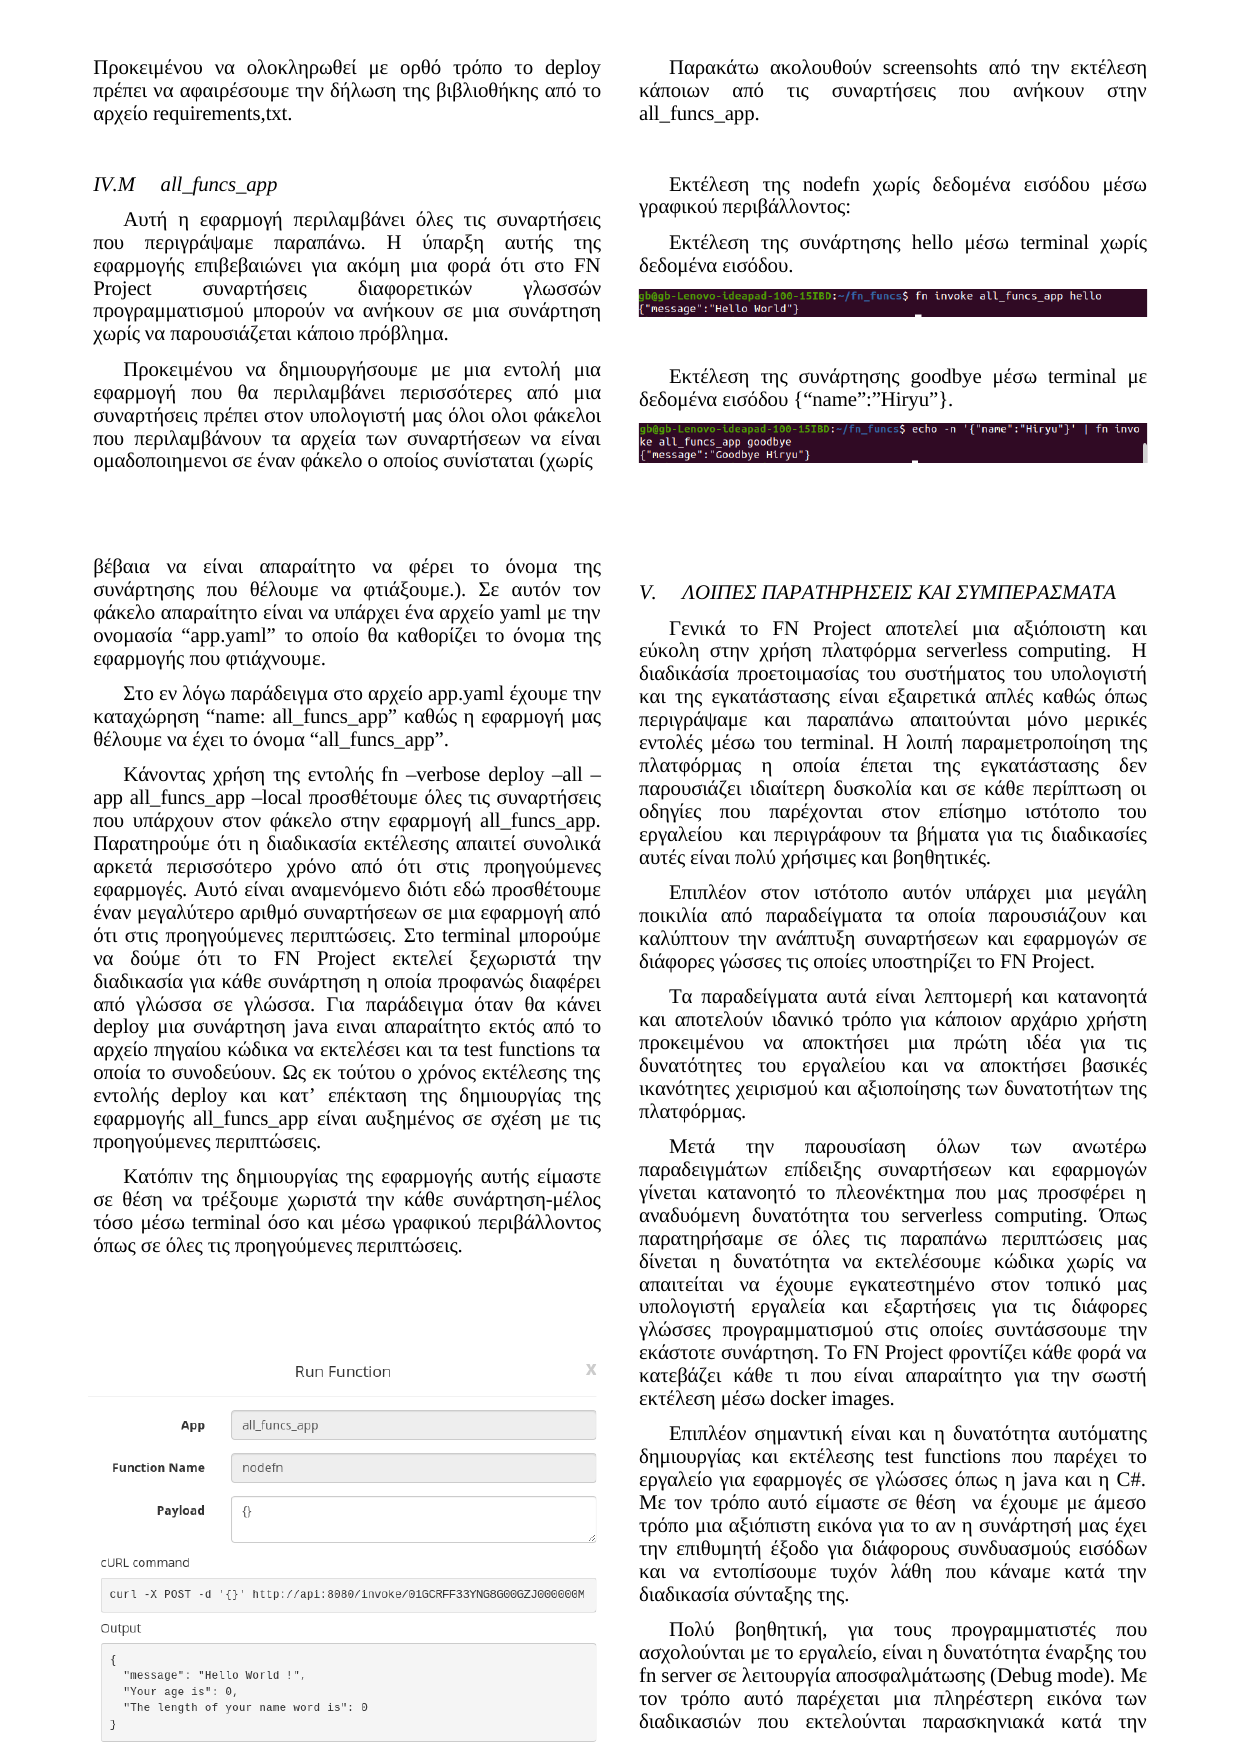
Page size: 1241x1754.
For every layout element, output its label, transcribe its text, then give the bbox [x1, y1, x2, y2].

text Προκειμένου να δημιουργήσουμε με μια εντολή μια εφαρμογή που θα περιλαμβάνει περισσότερες από μια συναρτήσεις πρέπει στον υπολογιστή μας όλοι ολοι φάκελοι που περιλαμβάνουν τα αρχεία των συναρτήσεων να είναι ομαδοποιημενοι σε έναν φάκελο ο οποίος συνίσταται (χωρίς [93, 358, 601, 472]
text Τα παραδείγματα αυτά είναι λεπτομερή και κατανοητά και αποτελούν ιδανικό τρόπο για κάποιον αρχάριο χρήστη προκειμένου να αποκτήσει μια πρώτη ιδέα για τις δυνατότητες του εργαλείου και να αποκτήσει βασικές ικανότητες χειρισμού και αξιοποίησης των δυνατοτήτων της πλατφόρμας. [639, 985, 1147, 1123]
text βέβαια να είναι απαραίτητο να φέρει το όνομα της συνάρτησης που θέλουμε να φτιάξουμε.). Σε αυτόν τον φάκελο απαραίτητο είναι να υπάρχει ένα αρχείο yaml με την ονομασία “app.yaml” το οποίο θα καθορίζει το όνομα της εφαρμογής που φτιάχνουμε. [93, 556, 601, 670]
text Εκτέλεση της συνάρτησης goodbye μέσω terminal με δεδομένα εισόδου {“name”:”Hiryu”}. [639, 365, 1147, 411]
text Επιπλέον στον ιστότοπο αυτόν υπάρχει μια μεγάλη ποικιλία από παραδείγματα τα οποία παρουσιάζουν και καλύπτουν την ανάπτυξη συναρτήσεων και εφαρμογών σε διάφορες γώσσες τις οποίες υποστηρίζει το FN Project. [639, 881, 1147, 973]
picture [638, 289, 1148, 317]
picture [638, 423, 1148, 463]
text Εκτέλεση της συνάρτησης hello μέσω terminal χωρίς δεδομένα εισόδου. [639, 231, 1147, 277]
text Γενικά το FN Project αποτελεί μια αξιόποιστη και εύκολη στην χρήση πλατφόρμα serverless computing. Η διαδικάσία προετοιμασίας του συστήματος του υπολογιστή και της εγκατάστασης είναι εξαιρετικά απλές καθώς όπως περιγράψαμε και παραπάνω απαιτούνται μόνο μερικές εντολές μέσω του terminal. Η λοιπή παραμετροποίηση της πλατφόρμας η οποία έπεται της εγκατάστασης δεν παρουσιάζει ιδιαίτερη δυσκολία και σε κάθε περίπτωση οι οδηγίες που παρέχονται στον επίσημο ιστότοπο του εργαλείου και περιγράφουν τα βήματα για τις διαδικασίες αυτές είναι πολύ χρήσιμες και βοηθητικές. [639, 617, 1147, 869]
text Αυτή η εφαρμογή περιλαμβάνει όλες τις συναρτήσεις που περιγράψαμε παραπάνω. Η ύπαρξη αυτής της εφαρμογής επιβεβαιώνει για ακόμη μια φορά ότι στο FN Project συναρτήσεις διαφορετικών γλωσσών προγραμματισμού μπορούν να ανήκουν σε μια συνάρτηση χωρίς να παρουσιάζεται κάποιο πρόβλημα. [93, 208, 601, 345]
text Κατόπιν της δημιουργίας της εφαρμογής αυτής είμαστε σε θέση να τρέξουμε χωριστά την κάθε συνάρτηση-μέλος τόσο μέσω terminal όσο και μέσω γραφικού περιβάλλοντος όπως σε όλες τις προηγούμενες περιπτώσεις. [93, 1166, 601, 1257]
text Εκτέλεση της nodefn χωρίς δεδομένα εισόδου μέσω γραφικού περιβάλλοντος: [639, 173, 1147, 218]
text Παρακάτω ακολουθούν screensohts από την εκτέλεση κάποιων από τις συναρτήσεις που ανήκουν στην all_funcs_app. [639, 56, 1147, 125]
text Κάνοντας χρήση της εντολής fn –verbose deploy –all –app all_funcs_app –local προσθέτουμε όλες τις συναρτήσεις που υπάρχουν στον φάκελο στην εφαρμογή all_funcs_app. Παρατηρούμε ότι η διαδικασία εκτέλεσης απαιτεί συνολικά αρκετά περισσότερο χρόνο από ότι στις προηγούμενες εφαρμογές. Αυτό είναι αναμενόμενο διότι εδώ προσθέτουμε έναν μεγαλύτερο αριθμό συναρτήσεων σε μια εφαρμογή από ότι στις προηγούμενες περιπτώσεις. Στο terminal μπορούμε να δούμε ότι το FN Project εκτελεί ξεχωριστά την διαδικασία για κάθε συνάρτηση η οποία προφανώς διαφέρει από γλώσσα σε γλώσσα. Για παράδειγμα όταν θα κάνει deploy μια συνάρτηση java ειναι απαραίτητο εκτός από το αρχείο πηγαίου κώδικα να εκτελέσει και τα test functions τα οποία το συνοδεύουν. Ως εκ τούτου ο χρόνος εκτέλεσης της εντολής deploy και κατ’ επέκταση της δημιουργίας της εφαρμογής all_funcs_app είναι αυξημένος σε σχέση με τις προηγούμενες περιπτώσεις. [93, 764, 601, 1153]
text Μετά την παρουσίαση όλων των ανωτέρω παραδειγμάτων επίδειξης συναρτήσεων και εφαρμογών γίνεται κατανοητό το πλεονέκτημα που μας προσφέρει η αναδυόμενη δυνατότητα του serverless computing. Όπως παρατηρήσαμε σε όλες τις παραπάνω περιπτώσεις μας δίνεται η δυνατότητα να εκτελέσουμε κώδικα χωρίς να απαιτείται να έχουμε εγκατεστημένο στον τοπικό μας υπολογιστή εργαλεία και εξαρτήσεις για τις διάφορες γλώσσες προγραμματισμού στις οποίες συντάσσουμε την εκάστοτε συνάρτηση. Το FN Project φροντίζει κάθε φορά να κατεβάζει κάθε τι που είναι απαραίτητο για την σωστή εκτέλεση μέσω docker images. [639, 1135, 1147, 1410]
text Πολύ βοηθητική, για τους προγραμματιστές που ασχολούνται με το εργαλείο, είναι η δυνατότητα έναρξης του fn server σε λειτουργία αποσφαλμάτωσης (Debug mode). Με τον τρόπο αυτό παρέχεται μια πληρέστερη εικόνα των διαδικασιών που εκτελούνται παρασκηνιακά κατά την [639, 1618, 1147, 1733]
text Στο εν λόγω παράδειγμα στο αρχείο app.yaml έχουμε την καταχώρηση “name: all_funcs_app” καθώς η εφαρμογή μας θέλουμε να έχει το όνομα “all_funcs_app”. [93, 682, 601, 751]
picture [88, 1349, 597, 1754]
text Επιπλέον σημαντική είναι και η δυνατότητα αυτόματης δημιουργίας και εκτέλεσης test functions που παρέχει το εργαλείο για εφαρμογές σε γλώσσες όπως η java και η C#. Με τον τρόπο αυτό είμαστε σε θέση να έχουμε με άμεσο τρόπο μια αξιόπιστη εικόνα για το αν η συνάρτησή μας έχει την επιθυμητή έξοδο για διάφορους συνδυασμούς εισόδων και να εντοπίσουμε τυχόν λάθη που κάναμε κατά την διαδικασία σύνταξης της. [639, 1423, 1147, 1606]
text IV.M all_funcs_app [93, 173, 601, 196]
text V. ΛΟΙΠΕΣ ΠΑΡΑΤΗΡΗΣΕΙΣ ΚΑΙ ΣΥΜΠΕΡΑΣΜΑΤΑ [639, 581, 1147, 604]
text Προκειμένου να ολοκληρωθεί με ορθό τρόπο το deploy πρέπει να αφαιρέσουμε την δήλωση της βιβλιοθήκης από το αρχείο requirements,txt. [93, 56, 601, 125]
